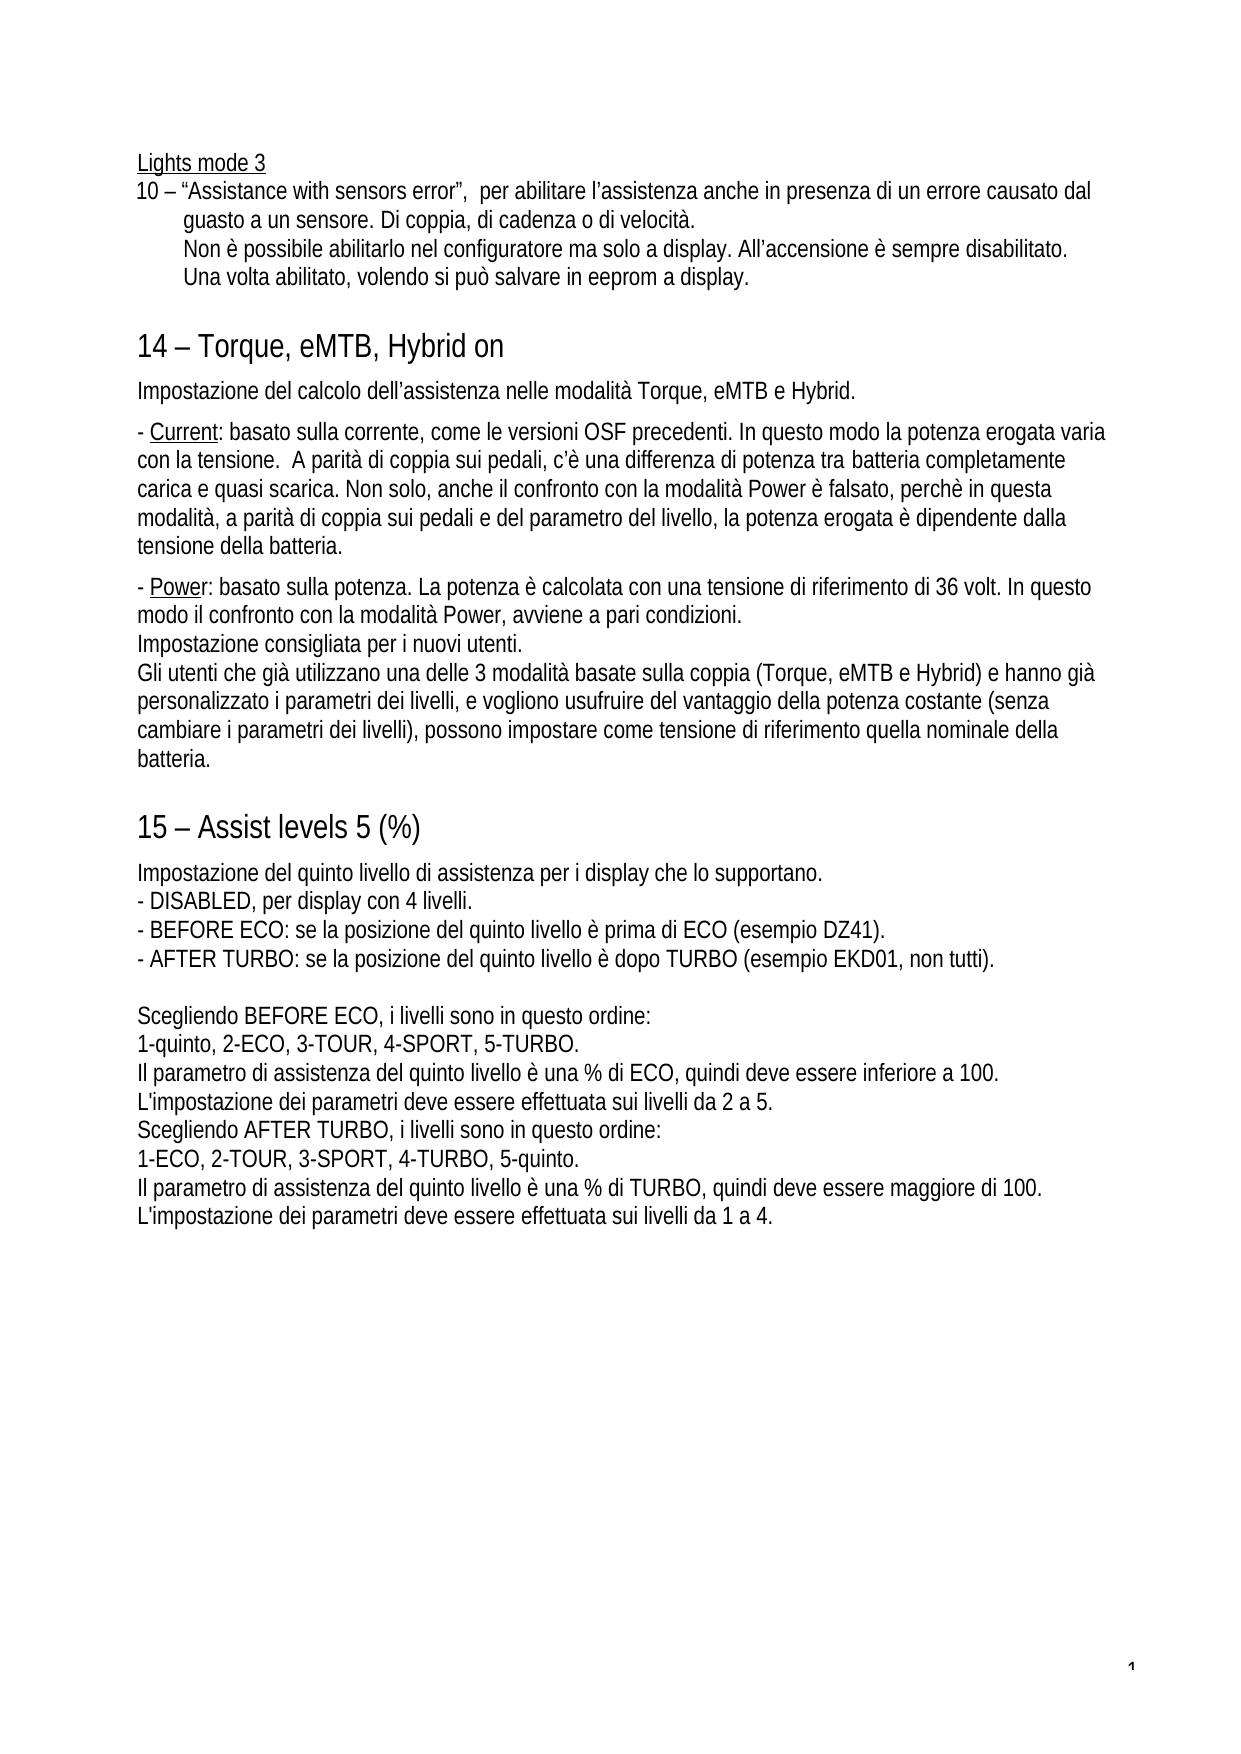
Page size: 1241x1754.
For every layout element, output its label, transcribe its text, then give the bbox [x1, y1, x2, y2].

text Impostazione del calcolo dell’assistenza nelle modalità Torque, eMTB e Hybrid. [137, 376, 1122, 405]
text - BEFORE ECO: se la posizione del quinto livello è prima di ECO (esempio DZ41). [137, 915, 1122, 943]
text Non è possibile abilitarlo nel configuratore ma solo a display. All’accensione è sempre disabilitato. [183, 233, 1122, 262]
text Una volta abilitato, volendo si può salvare in eeprom a display. [183, 262, 1122, 291]
text Gli utenti che già utilizzano una delle 3 modalità basate sulla coppia (Torque, eMTB e Hybrid) e hanno già personalizzato i parametri dei livelli, e vogliono usufruire del vantaggio della potenza costante (senza cambiare i parametri dei livelli), possono impostare come tensione di riferimento quella nominale della batteria. [137, 658, 1122, 772]
text 10 – “Assistance with sensors error”, per abilitare l’assistenza anche in presenza di un errore causato dal guasto a un sensore. Di coppia, di cadenza o di velocità. [136, 176, 1122, 233]
text Impostazione consigliata per i nuovi utenti. [137, 629, 1122, 658]
text Scegliendo BEFORE ECO, i livelli sono in questo ordine: 1-quinto, 2-ECO, 3-TOUR, 4-SPORT, 5-TURBO. Il parametro di assistenza del quinto livello è una % di ECO, quindi deve essere inferiore a 100. L'impostazione dei parametri deve essere effettuata sui livelli da 2 a 5. Scegliendo AFTER TURBO, i livelli sono in questo ordine: 1-ECO, 2-TOUR, 3-SPORT, 4-TURBO, 5-quinto. Il parametro di assistenza del quinto livello è una % di TURBO, quindi deve essere maggiore di 100. L'impostazione dei parametri deve essere effettuata sui livelli da 1 a 4. [137, 1001, 1122, 1230]
text - Current: basato sulla corrente, come le versioni OSF precedenti. In questo modo la potenza erogata varia con la tensione. A parità di coppia sui pedali, c’è una differenza di potenza tra batteria completamente carica e quasi scarica. Non solo, anche il confronto con la modalità Power è falsato, perchè in questa modalità, a parità di coppia sui pedali e del parametro del livello, la potenza erogata è dipendente dalla tensione della batteria. [137, 417, 1122, 560]
text - Power: basato sulla potenza. La potenza è calcolata con una tensione di riferimento di 36 volt. In questo modo il confronto con la modalità Power, avviene a pari condizioni. [137, 572, 1122, 629]
text - AFTER TURBO: se la posizione del quinto livello è dopo TURBO (esempio EKD01, non tutti). [137, 943, 1122, 972]
text 15 – Assist levels 5 (%) [137, 808, 1122, 846]
text - DISABLED, per display con 4 livelli. [137, 886, 1122, 915]
text Impostazione del quinto livello di assistenza per i display che lo supportano. [137, 858, 1122, 886]
text 14 – Torque, eMTB, Hybrid on [137, 326, 1122, 364]
text Lights mode 3 [137, 148, 1122, 176]
